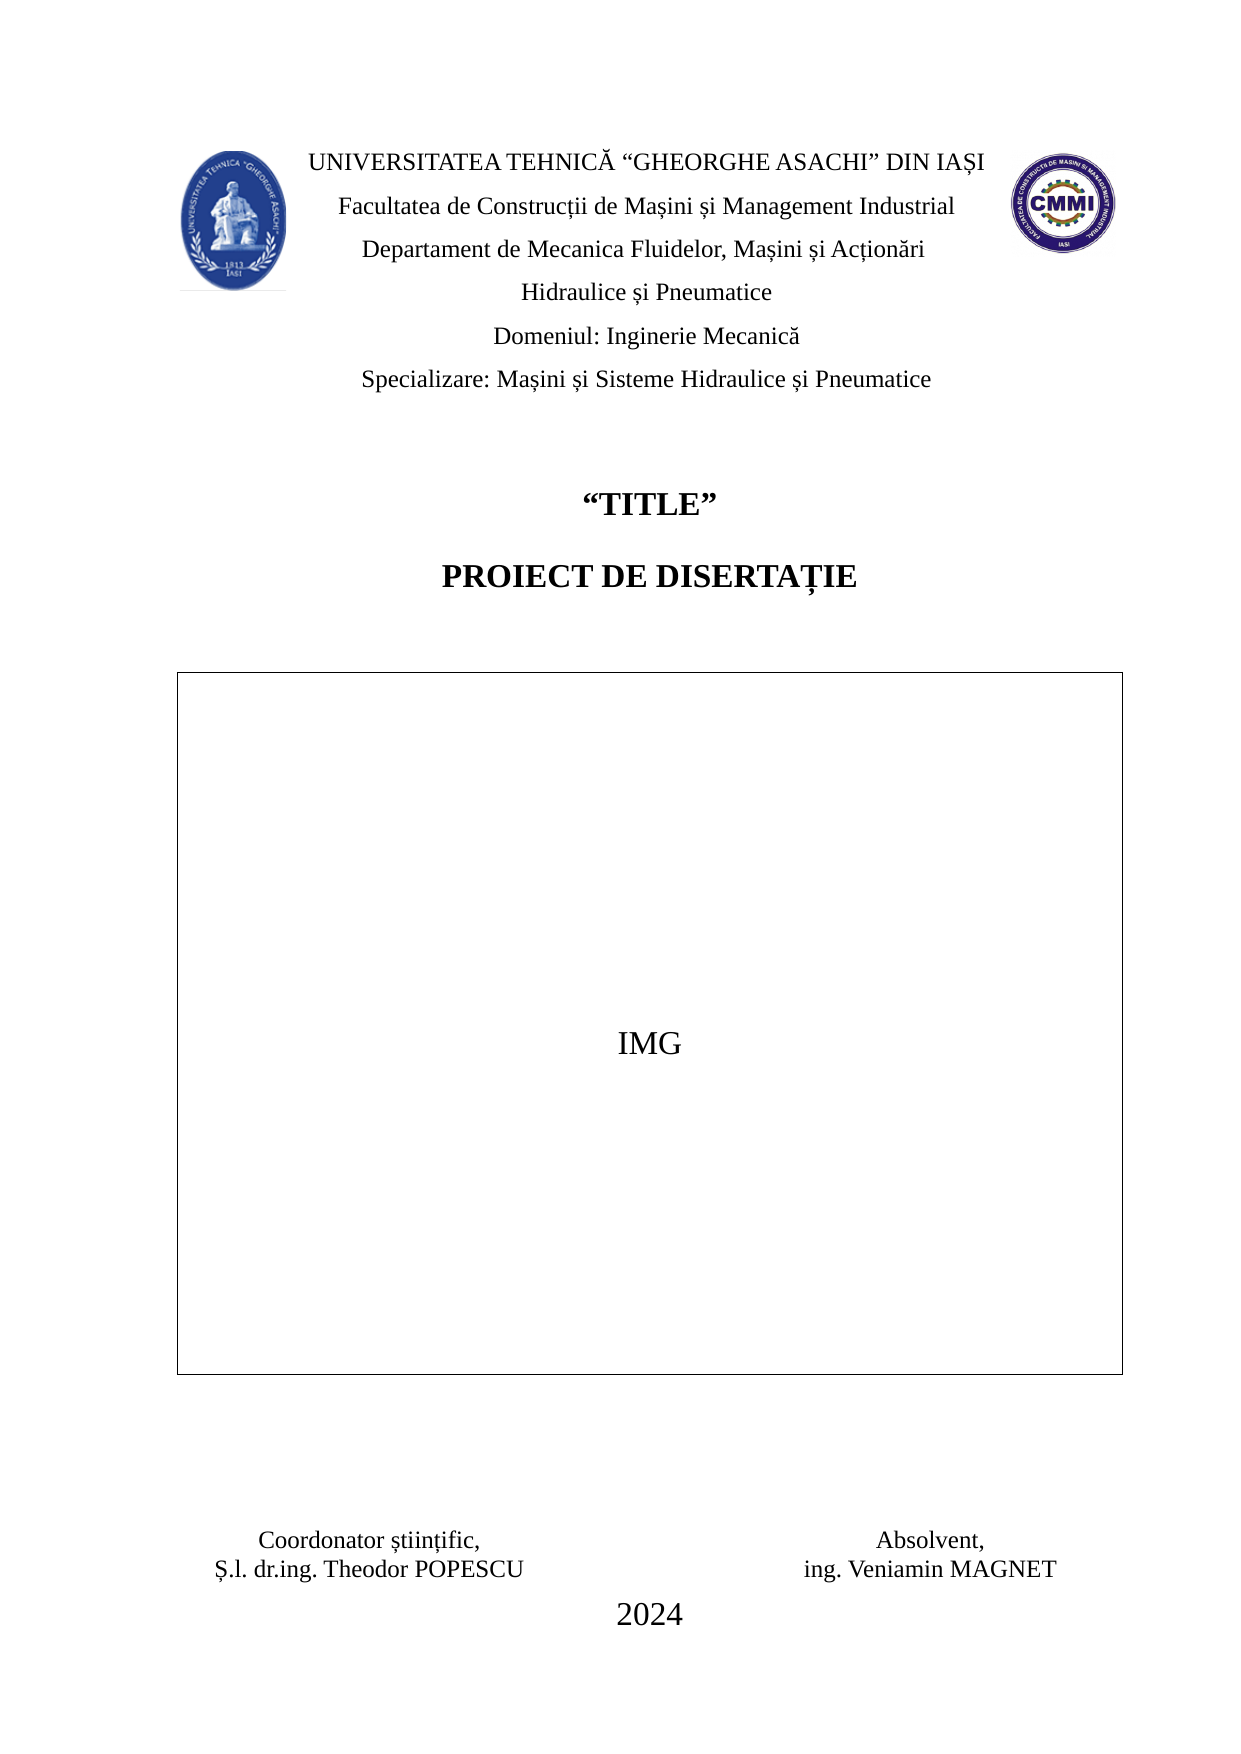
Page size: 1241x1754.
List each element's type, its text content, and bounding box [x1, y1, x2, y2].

picture [1009, 150, 1117, 257]
table_header [531, 1520, 768, 1588]
table_header IMG [178, 673, 1122, 1374]
table_cell [207, 1589, 531, 1638]
table_header UNIVERSITATEA TEHNICĂ “GHEORGHE ASACHI” DIN IAȘI Facultatea de Construcții de Mașini și Management Industrial Departament de Mecanica Fluidelor, Mașini și Acționări Hidraulice și Pneumatice Domeniul: Inginerie Mecanică Specializare: Mașini și Sisteme Hidraulice și Pneumatice [289, 142, 1004, 413]
table_cell 2024 [531, 1589, 768, 1638]
picture [179, 151, 287, 292]
table_header Coordonator științific, Ș.l. dr.ing. Theodor POPESCU [207, 1520, 531, 1588]
table_header Absolvent, ing. Veniamin MAGNET [768, 1520, 1093, 1588]
table_header [177, 142, 289, 413]
table_header [1004, 142, 1122, 413]
text “TITLE” [177, 484, 1122, 523]
text PROIECT DE DISERTAȚIE [177, 556, 1122, 595]
table_cell [768, 1589, 1093, 1638]
